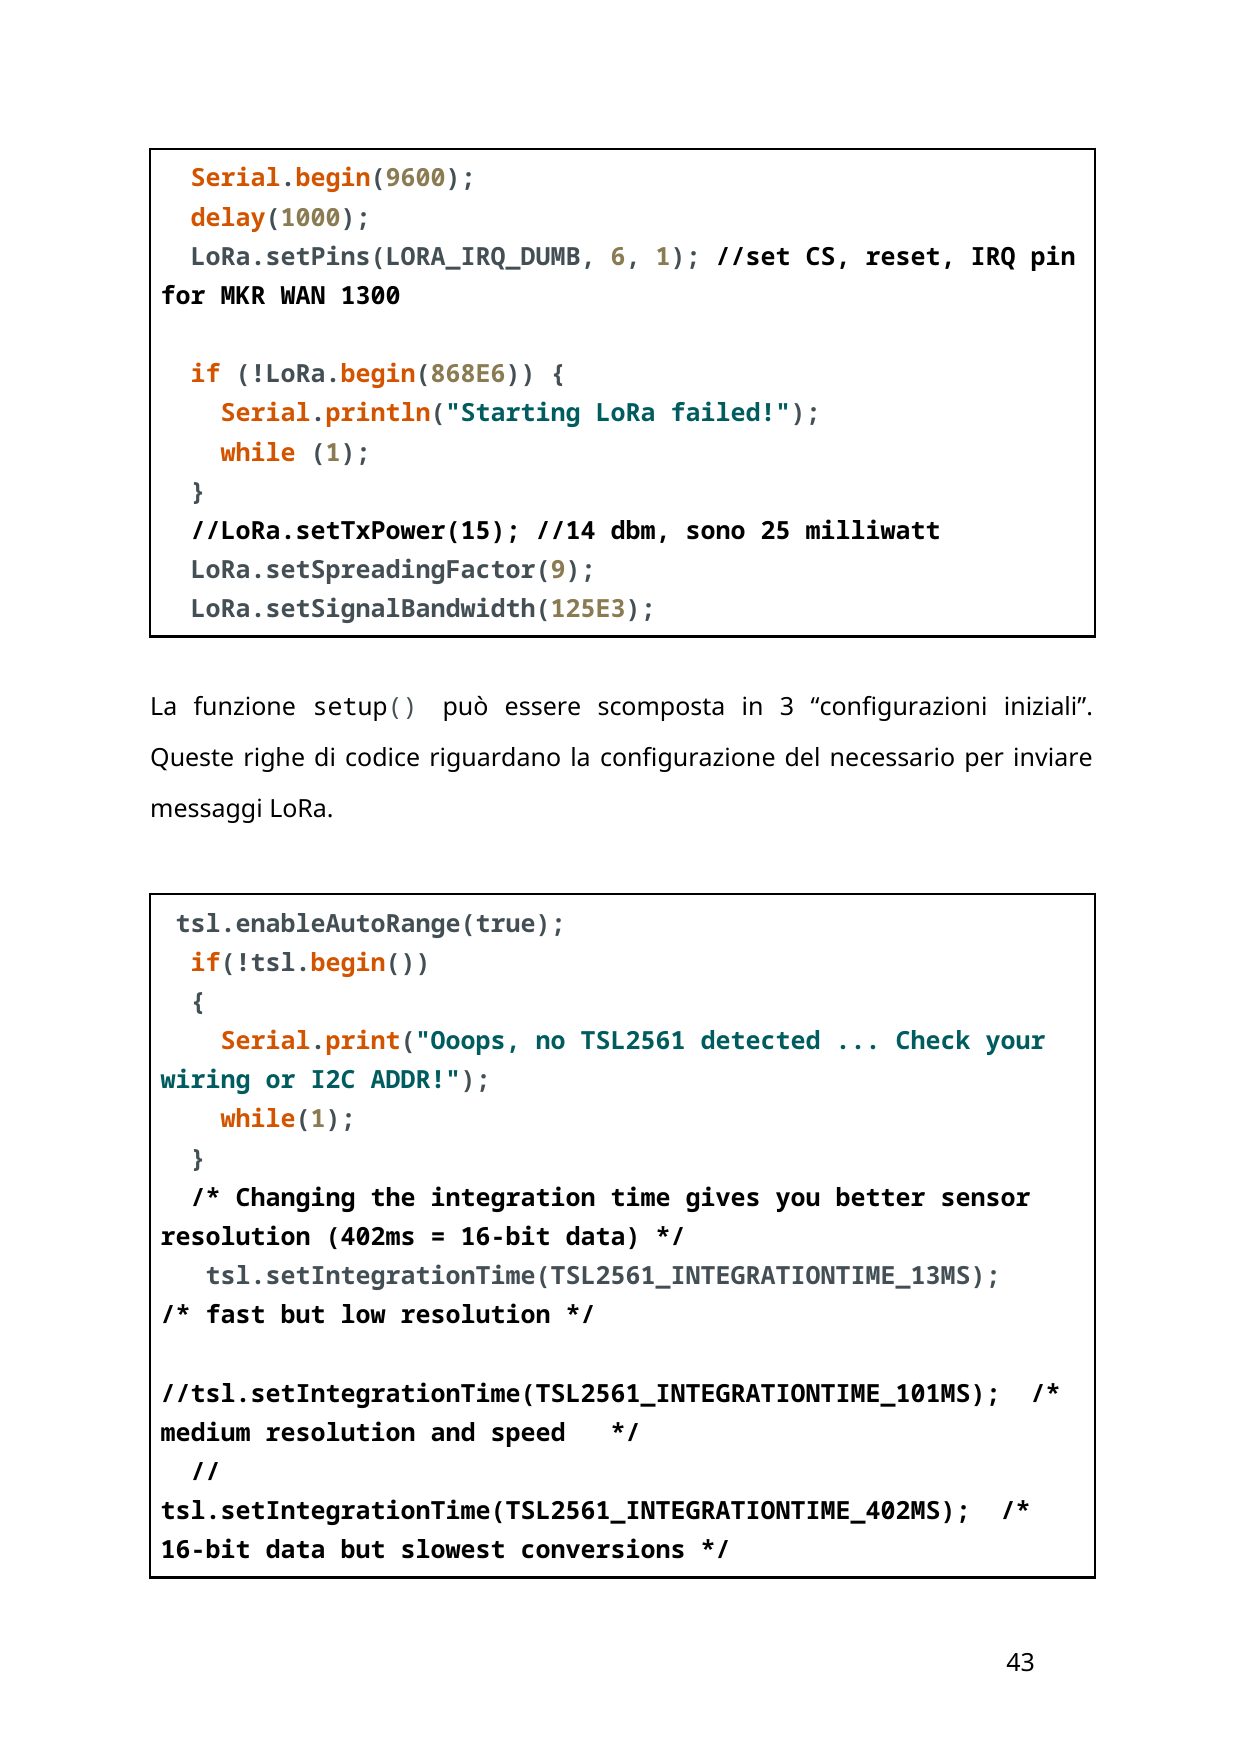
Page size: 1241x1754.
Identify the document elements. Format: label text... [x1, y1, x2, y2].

table_header Serial.begin(9600); delay(1000); LoRa.setPins(LORA_IRQ_DUMB, 6, 1); //set CS, reset, IRQ pin for MKR WAN 1300 if (!LoRa.begin(868E6)) { Serial.println("Starting LoRa failed!"); while (1); } //LoRa.setTxPower(15); //14 dbm, sono 25 milliwatt LoRa.setSpreadingFactor(9); LoRa.setSignalBandwidth(125E3); [151, 150, 1094, 635]
table_header tsl.enableAutoRange(true); if(!tsl.begin()) { Serial.print("Ooops, no TSL2561 detected ... Check your wiring or I2C ADDR!"); while(1); } /* Changing the integration time gives you better sensor resolution (402ms = 16-bit data) */ tsl.setIntegrationTime(TSL2561_INTEGRATIONTIME_13MS); /* fast but low resolution */ //tsl.setIntegrationTime(TSL2561_INTEGRATIONTIME_101MS); /* medium resolution and speed */ // tsl.setIntegrationTime(TSL2561_INTEGRATIONTIME_402MS); /* 16-bit data but slowest conversions */ [151, 895, 1094, 1576]
text La funzione setup() può essere scomposta in 3 “configurazioni iniziali”. Queste righe di codice riguardano la configurazione del necessario per inviare messaggi LoRa. [150, 688, 1094, 825]
